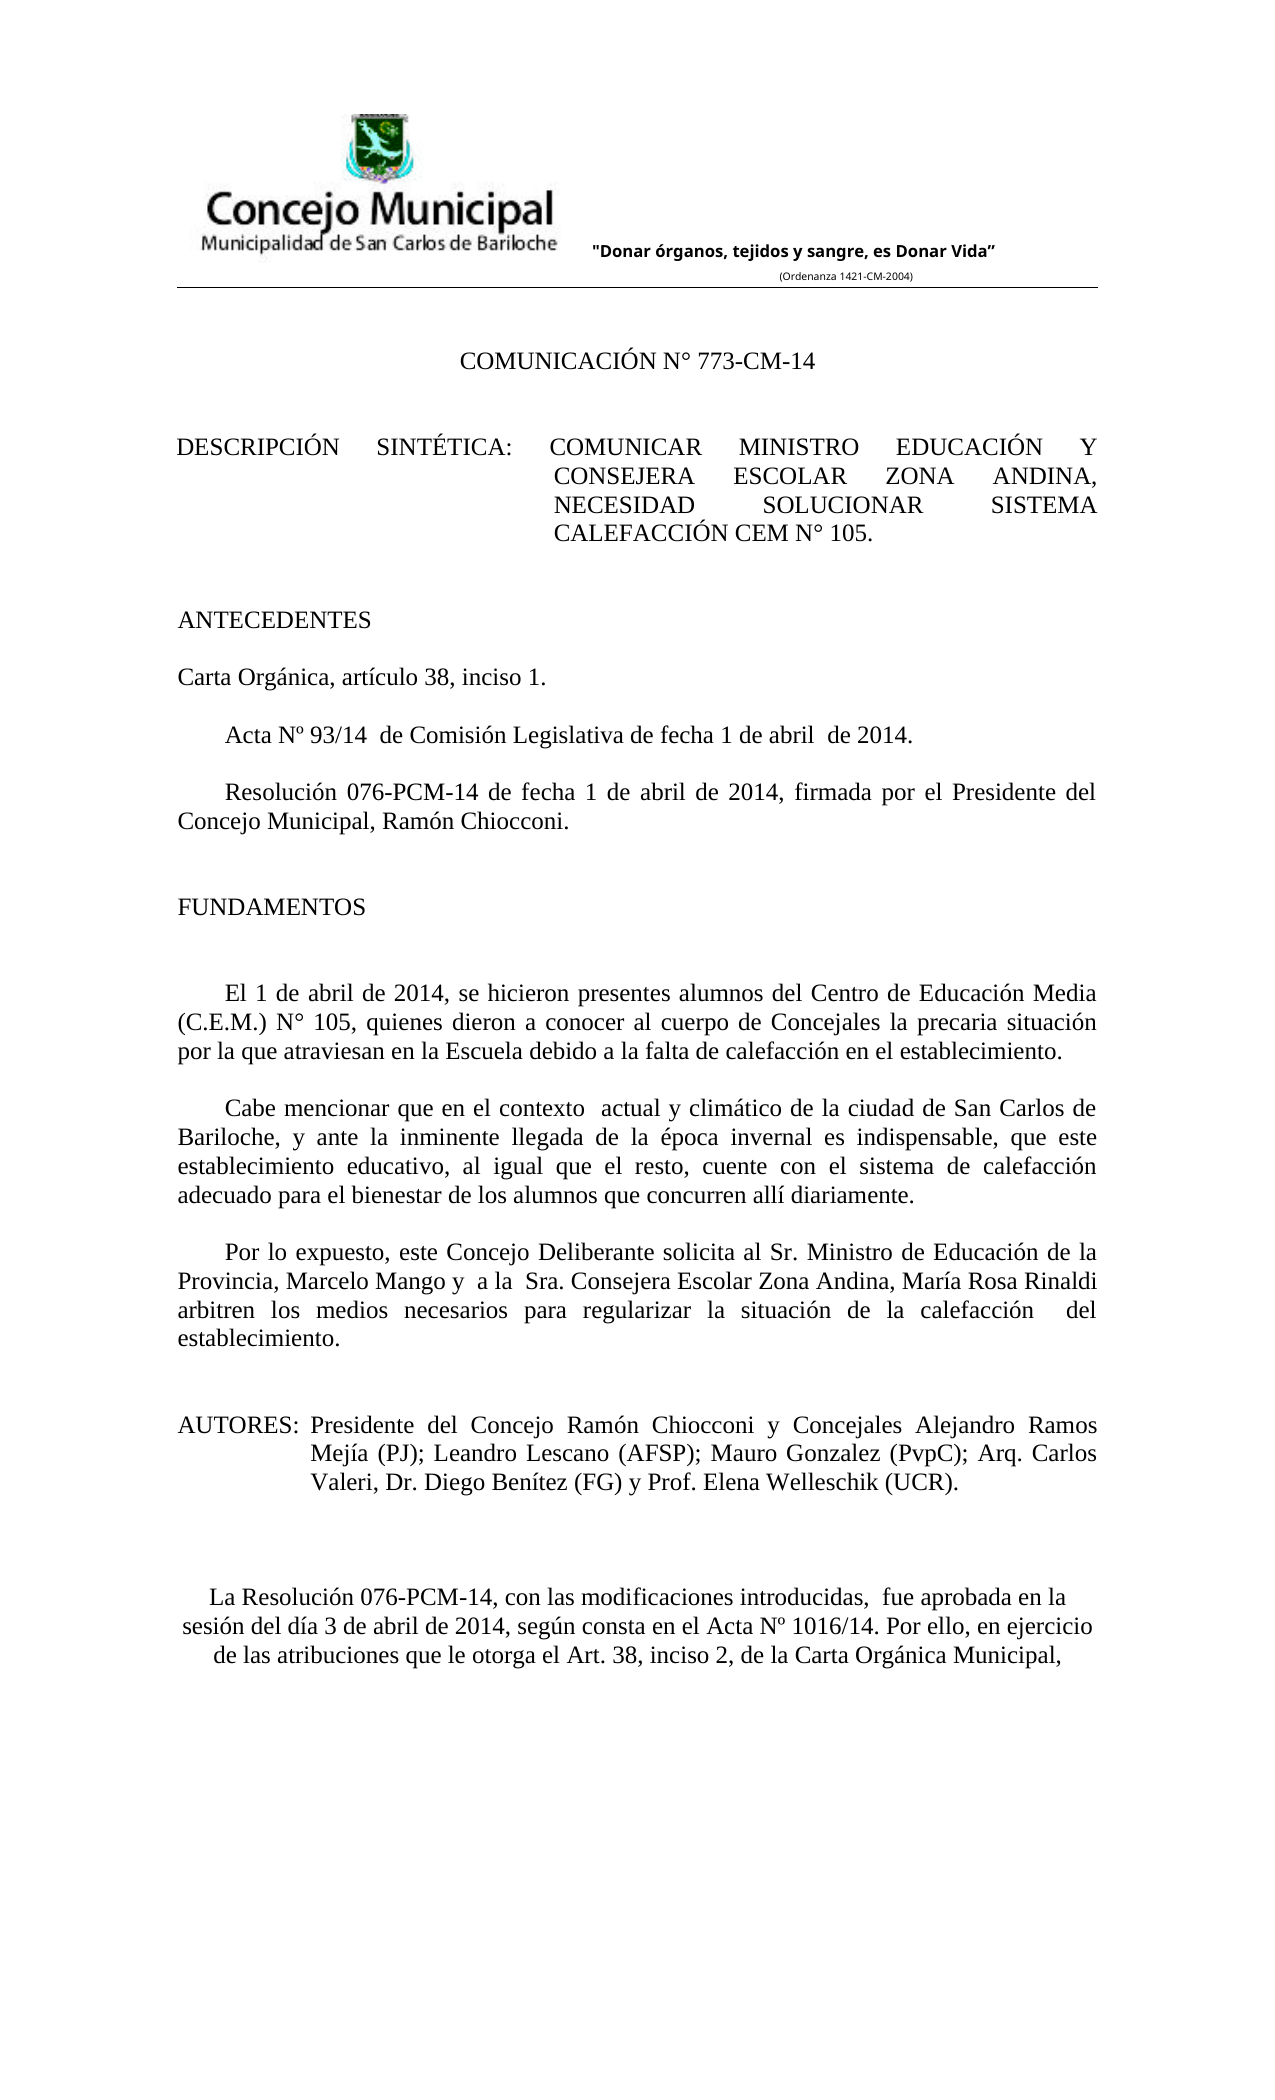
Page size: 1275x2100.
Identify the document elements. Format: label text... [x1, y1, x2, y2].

text Por lo expuesto, este Concejo Deliberante solicita al Sr. Ministro de Educación de la Provincia, Marcelo Mango y a la Sra. Consejera Escolar Zona Andina, María Rosa Rinaldi arbitren los medios necesarios para regularizar la situación de la calefacción del establecimiento. [177, 1237, 1098, 1352]
text Carta Orgánica, artículo 38, inciso 1. [177, 662, 1098, 691]
text AUTORES: Presidente del Concejo Ramón Chiocconi y Concejales Alejandro Ramos Mejía (PJ); Leandro Lescano (AFSP); Mauro Gonzalez (PvpC); Arq. Carlos Valeri, Dr. Diego Benítez (FG) y Prof. Elena Welleschik (UCR). [177, 1410, 1098, 1496]
text Cabe mencionar que en el contexto actual y climático de la ciudad de San Carlos de Bariloche, y ante la inminente llegada de la época invernal es indispensable, que este establecimiento educativo, al igual que el resto, cuente con el sistema de calefacción adecuado para el bienestar de los alumnos que concurren allí diariamente. [177, 1093, 1098, 1208]
text Resolución 076-PCM-14 de fecha 1 de abril de 2014, firmada por el Presidente del Concejo Municipal, Ramón Chiocconi. [177, 777, 1098, 835]
text Acta Nº 93/14 de Comisión Legislativa de fecha 1 de abril de 2014. [177, 720, 1098, 748]
text DESCRIPCIÓN SINTÉTICA: COMUNICAR MINISTRO EDUCACIÓN Y CONSEJERA ESCOLAR ZONA ANDINA, NECESIDAD SOLUCIONAR SISTEMA CALEFACCIÓN CEM N° 105. [176, 432, 1098, 547]
text ANTECEDENTES [177, 605, 1098, 633]
text COMUNICACIÓN N° 773-CM-14 [177, 346, 1098, 375]
text La Resolución 076-PCM-14, con las modificaciones introducidas, fue aprobada en la sesión del día 3 de abril de 2014, según consta en el Acta Nº 1016/14. Por ello, en ejercicio de las atribuciones que le otorga el Art. 38, inciso 2, de la Carta Orgánica Municipal, [177, 1582, 1098, 1668]
picture [177, 114, 589, 264]
text El 1 de abril de 2014, se hicieron presentes alumnos del Centro de Educación Media (C.E.M.) N° 105, quienes dieron a conocer al cuerpo de Concejales la precaria situación por la que atraviesan en la Escuela debido a la falta de calefacción en el establecimiento. [177, 978, 1098, 1065]
text FUNDAMENTOS [177, 892, 1098, 921]
